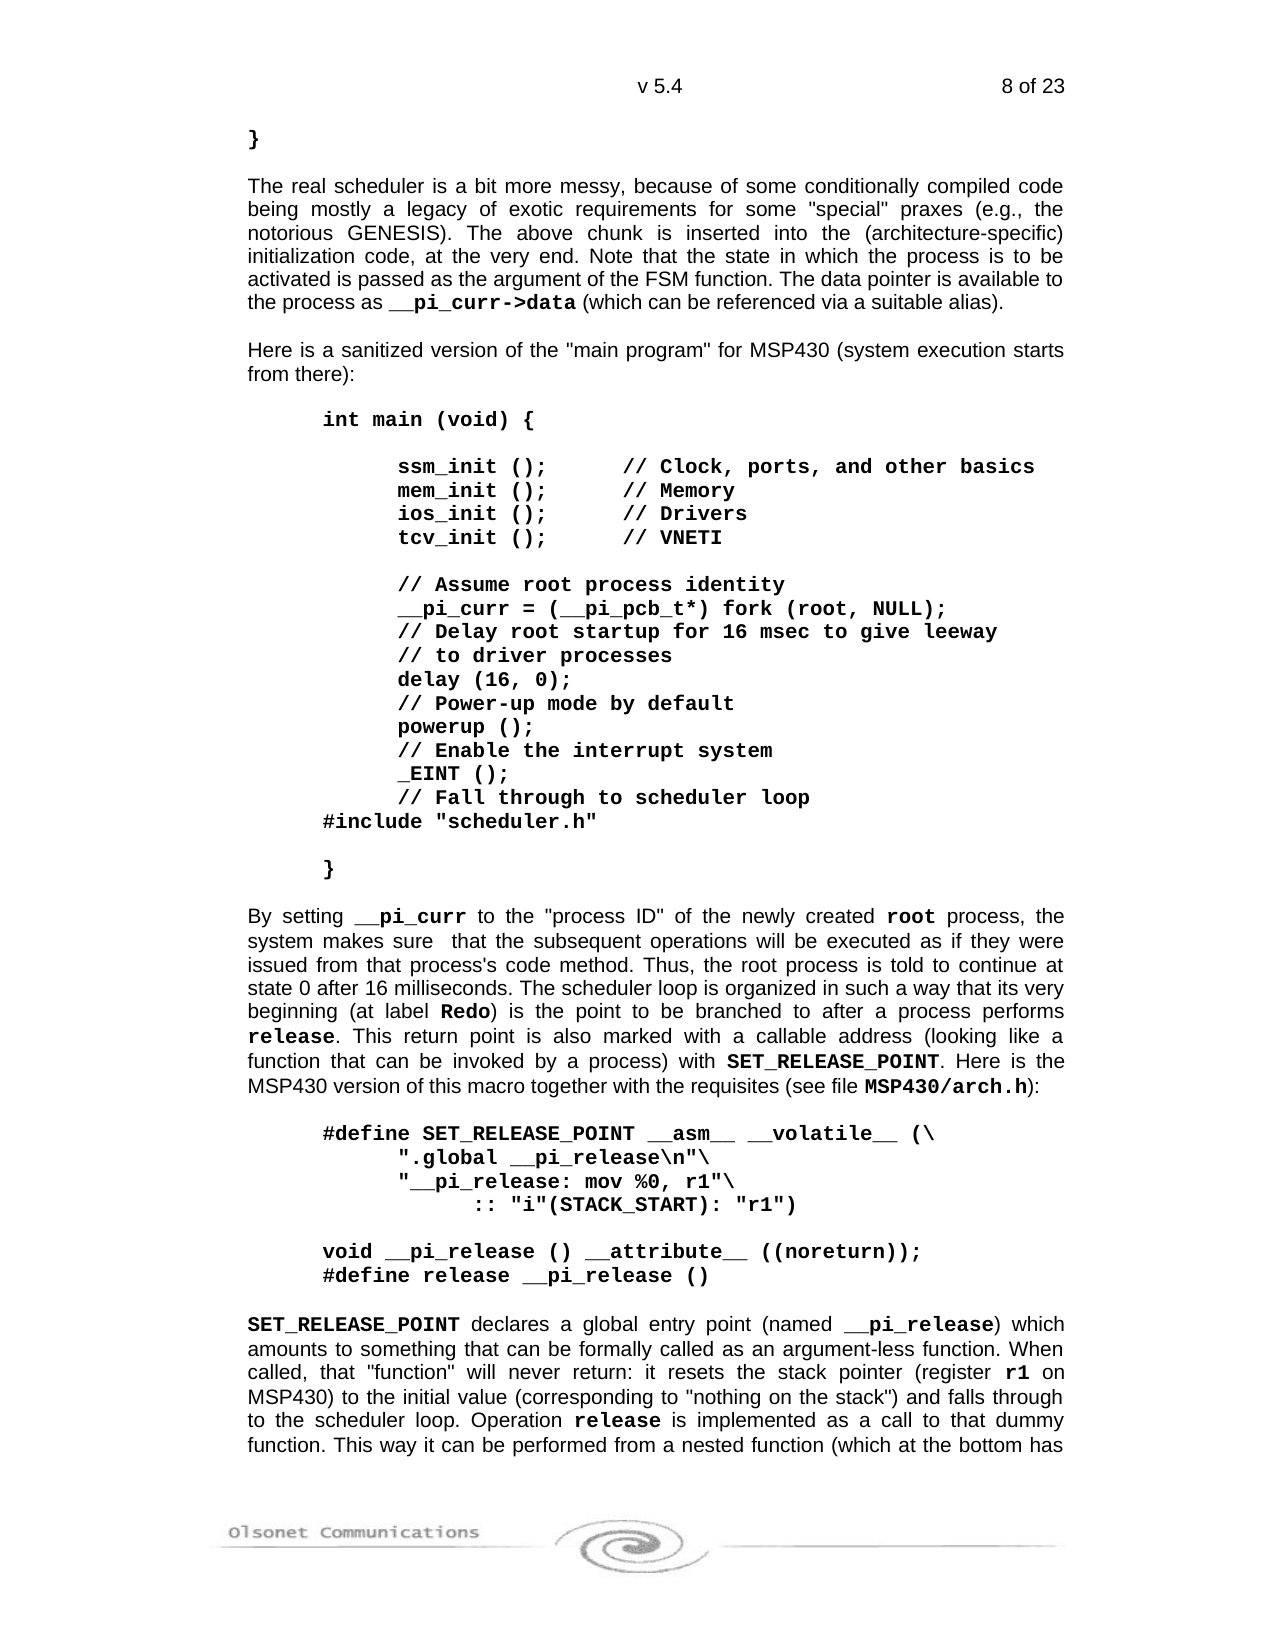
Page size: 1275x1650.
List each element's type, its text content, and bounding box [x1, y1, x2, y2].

text #define SET_RELEASE_POINT __asm__ __volatile__ (\ [247, 1123, 1065, 1147]
text } [247, 858, 1065, 882]
text __pi_curr = (__pi_pcb_t*) fork (root, NULL); [247, 598, 1065, 622]
text :: "i"(STACK_START): "r1") [247, 1194, 1065, 1218]
text ios_init (); // Drivers [247, 503, 1065, 527]
text int main (void) { [247, 409, 1065, 432]
text // Enable the interrupt system [247, 740, 1065, 763]
text void __pi_release () __attribute__ ((noreturn)); [247, 1242, 1065, 1265]
text #define release __pi_release () [247, 1265, 1065, 1289]
text SET_RELEASE_POINT declares a global entry point (named __pi_release) which amounts to something that can be formally called as an argument-less function. When called, that "function" will never return: it resets the stack pointer (register r1 on MSP430) to the initial value (corresponding to "nothing on the stack") and falls through to the scheduler loop. Operation release is implemented as a call to that dummy function. This way it can be performed from a nested function (which at the bottom has [247, 1312, 1065, 1457]
text tcv_init (); // VNETI [247, 527, 1065, 551]
text By setting __pi_curr to the "process ID" of the newly created root process, the system makes sure that the subsequent operations will be executed as if they were issued from that process's code method. Thus, the root process is told to continue at state 0 after 16 milliseconds. The scheduler loop is organized in such a way that its very beginning (at label Redo) is the point to be branched to after a process performs release. This return point is also marked with a callable address (looking like a function that can be invoked by a process) with SET_RELEASE_POINT. Here is the MSP430 version of this macro together with the requisites (see file MSP430/arch.h): [247, 905, 1065, 1100]
text // Assume root process identity [247, 574, 1065, 598]
text // Delay root startup for 16 msec to give leeway [247, 622, 1065, 645]
text // Fall through to scheduler loop [247, 787, 1065, 811]
picture [210, 1504, 1065, 1596]
text ssm_init (); // Clock, ports, and other basics [247, 456, 1065, 480]
text // Power-up mode by default [247, 692, 1065, 716]
text delay (16, 0); [247, 669, 1065, 692]
text } [247, 128, 1065, 151]
text ".global __pi_release\n"\ [247, 1147, 1065, 1171]
text _EINT (); [247, 763, 1065, 787]
text mem_init (); // Memory [247, 480, 1065, 503]
text "__pi_release: mov %0, r1"\ [247, 1171, 1065, 1194]
text // to driver processes [247, 645, 1065, 669]
text powerup (); [247, 716, 1065, 740]
text Here is a sanitized version of the "main program" for MSP430 (system execution starts from there): [247, 339, 1065, 386]
text #include "scheduler.h" [247, 811, 1065, 834]
text The real scheduler is a bit more messy, because of some conditionally compiled code being mostly a legacy of exotic requirements for some "special" praxes (e.g., the notorious GENESIS). The above chunk is inserted into the (architecture-specific) initialization code, at the very end. Note that the state in which the process is to be activated is passed as the argument of the FSM function. The data pointer is available to the process as __pi_curr->data (which can be referenced via a suitable alias). [247, 174, 1065, 316]
